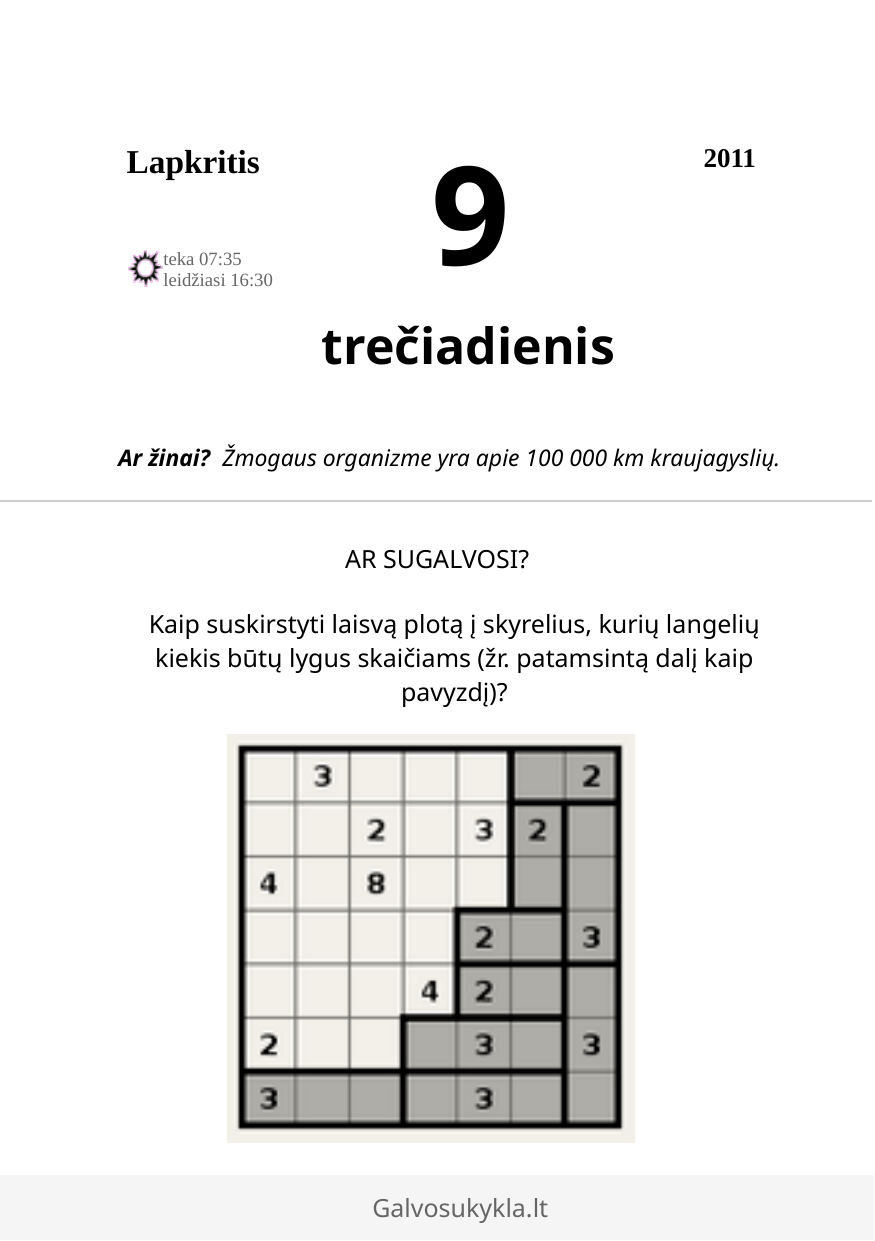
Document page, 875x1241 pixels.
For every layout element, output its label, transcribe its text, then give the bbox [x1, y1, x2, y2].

text Ar žinai? Žmogaus organizme yra apie 100 000 km kraujagyslių. [118, 442, 793, 473]
text AR SUGALVOSI? [118, 541, 756, 575]
table_header 2011 [638, 118, 756, 379]
table_header 9 trečiadienis [299, 118, 638, 379]
table_header Lapkritis teka 07:35 leidžiasi 16:30 [118, 118, 298, 287]
text Kaip suskirstyti laisvą plotą į skyrelius, kurių langelių kiekis būtų lygus skaičiams (žr. patamsintą dalį kaip pavyzdį)? [118, 607, 790, 709]
picture [127, 250, 164, 288]
picture [226, 734, 636, 1143]
table_header [118, 288, 298, 379]
